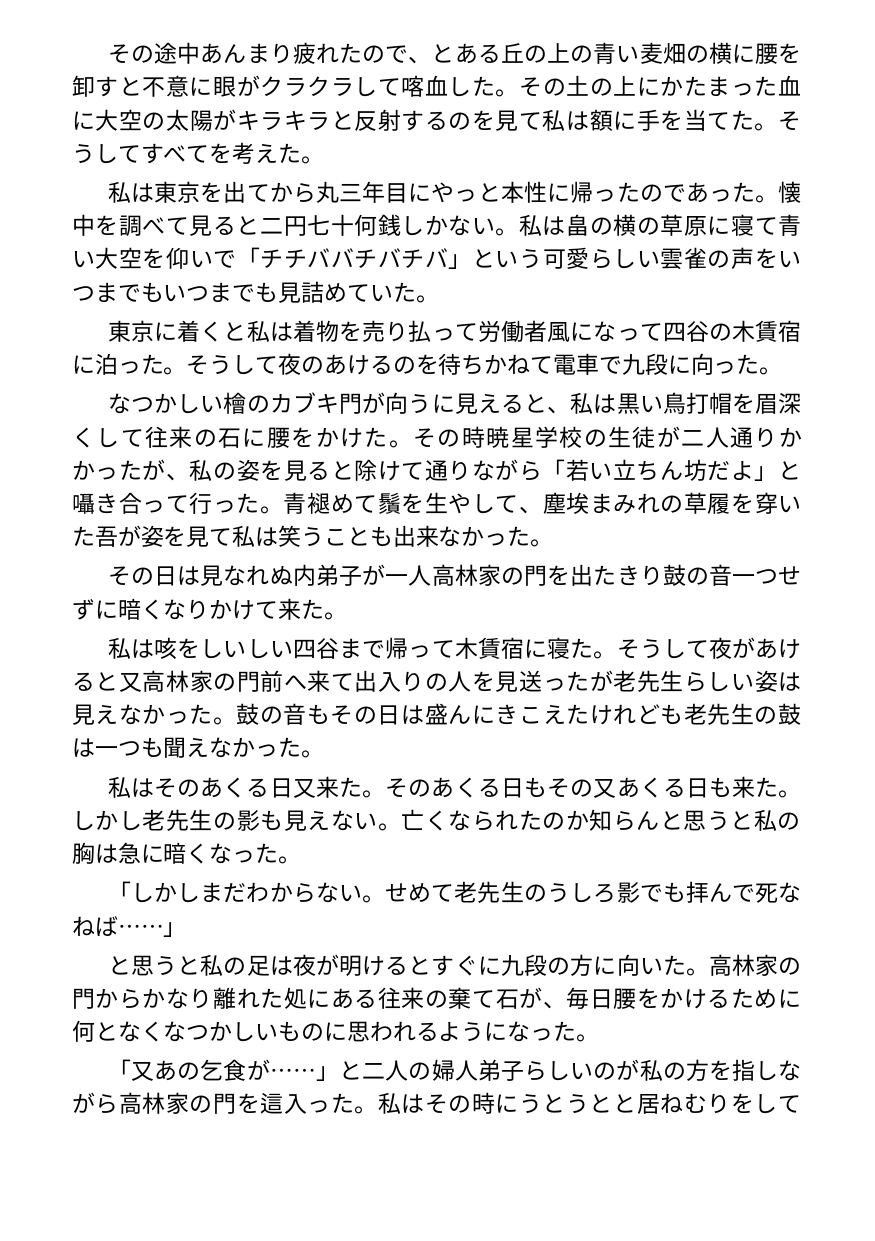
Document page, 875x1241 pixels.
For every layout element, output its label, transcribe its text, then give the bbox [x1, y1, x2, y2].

text 私は咳をしいしい四谷まで帰って木賃宿に寝た。そうして夜があけると又高林家の門前へ来て出入りの人を見送ったが老先生らしい姿は見えなかった。鼓の音もその日は盛んにきこえたけれども老先生の鼓は一つも聞えなかった。 [72, 631, 802, 763]
text なつかしい檜のカブキ門が向うに見えると、私は黒い鳥打帽を眉深くして往来の石に腰をかけた。その時暁星学校の生徒が二人通りかかったが、私の姿を見ると除けて通りながら「若い立ちん坊だよ」と囁き合って行った。青褪めて鬚を生やして、塵埃まみれの草履を穿いた吾が姿を見て私は笑うことも出来なかった。 [72, 386, 802, 552]
text 「しかしまだわからない。せめて老先生のうしろ影でも拝んで死なねば……」 [72, 875, 802, 942]
text 東京に着くと私は着物を売り払って労働者風になって四谷の木賃宿に泊った。そうして夜のあけるのを待ちかねて電車で九段に向った。 [72, 314, 802, 380]
text 「又あの乞食が……」と二人の婦人弟子らしいのが私の方を指しながら高林家の門を這入った。私はその時にうとうとと居ねむりをして [72, 1053, 802, 1119]
text と思うと私の足は夜が明けるとすぐに九段の方に向いた。高林家の門からかなり離れた処にある往来の棄て石が、毎日腰をかけるために何となくなつかしいものに思われるようになった。 [72, 947, 802, 1047]
text その途中あんまり疲れたので、とある丘の上の青い麦畑の横に腰を卸すと不意に眼がクラクラして喀血した。その土の上にかたまった血に大空の太陽がキラキラと反射するのを見て私は額に手を当てた。そうしてすべてを考えた。 [72, 36, 802, 169]
text 私は東京を出てから丸三年目にやっと本性に帰ったのであった。懐中を調べて見ると二円七十何銭しかない。私は畠の横の草原に寝て青い大空を仰いで「チチババチバチバ」という可愛らしい雲雀の声をいつまでもいつまでも見詰めていた。 [72, 175, 802, 308]
text 私はそのあくる日又来た。そのあくる日もその又あくる日も来た。しかし老先生の影も見えない。亡くなられたのか知らんと思うと私の胸は急に暗くなった。 [72, 769, 802, 869]
text その日は見なれぬ内弟子が一人高林家の門を出たきり鼓の音一つせずに暗くなりかけて来た。 [72, 558, 802, 625]
